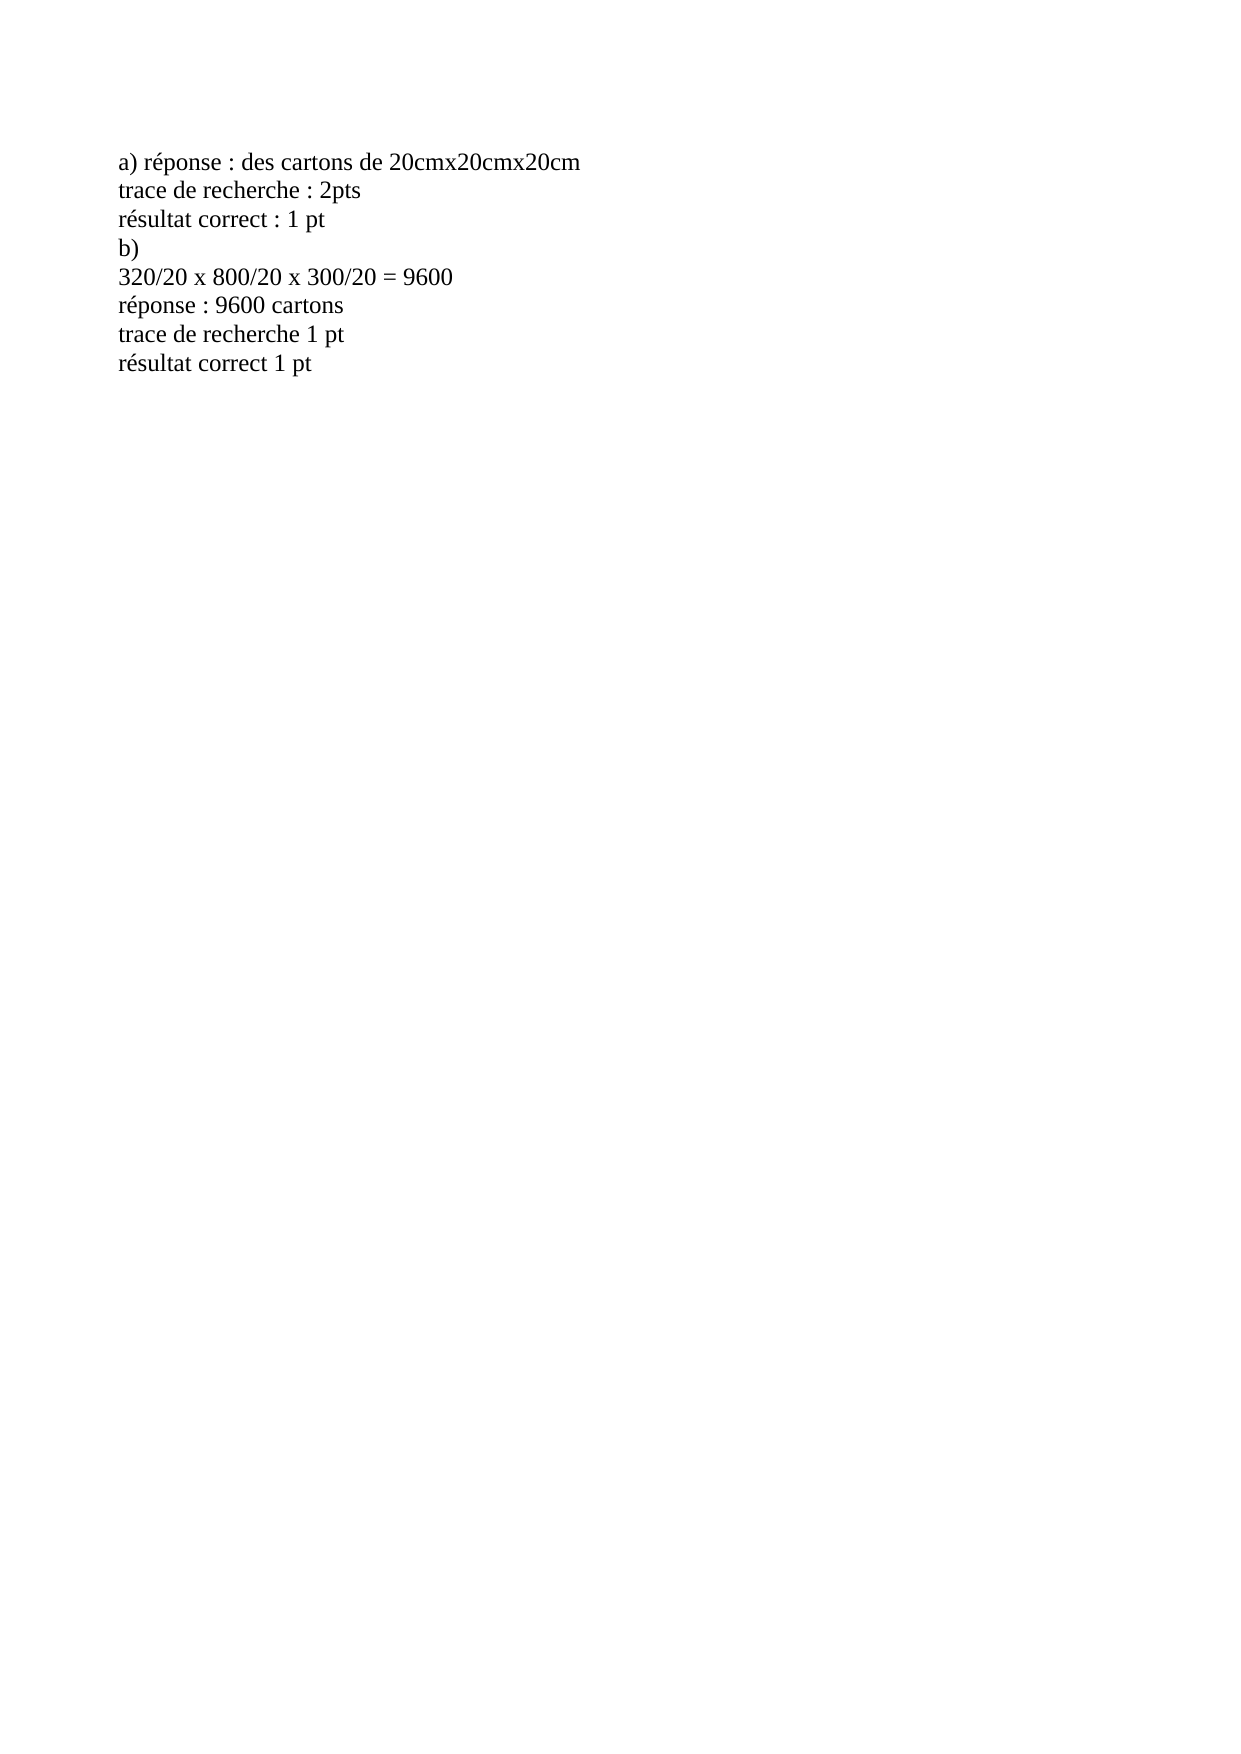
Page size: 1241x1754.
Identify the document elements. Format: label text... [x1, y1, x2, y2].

text trace de recherche 1 pt [118, 319, 1122, 348]
text trace de recherche : 2pts [118, 176, 1122, 204]
text résultat correct : 1 pt [118, 204, 1122, 233]
text résultat correct 1 pt [118, 348, 1122, 377]
text a) réponse : des cartons de 20cmx20cmx20cm [118, 147, 1122, 176]
text 320/20 x 800/20 x 300/20 = 9600 [118, 262, 1122, 291]
text réponse : 9600 cartons [118, 291, 1122, 319]
text b) [118, 233, 1122, 262]
